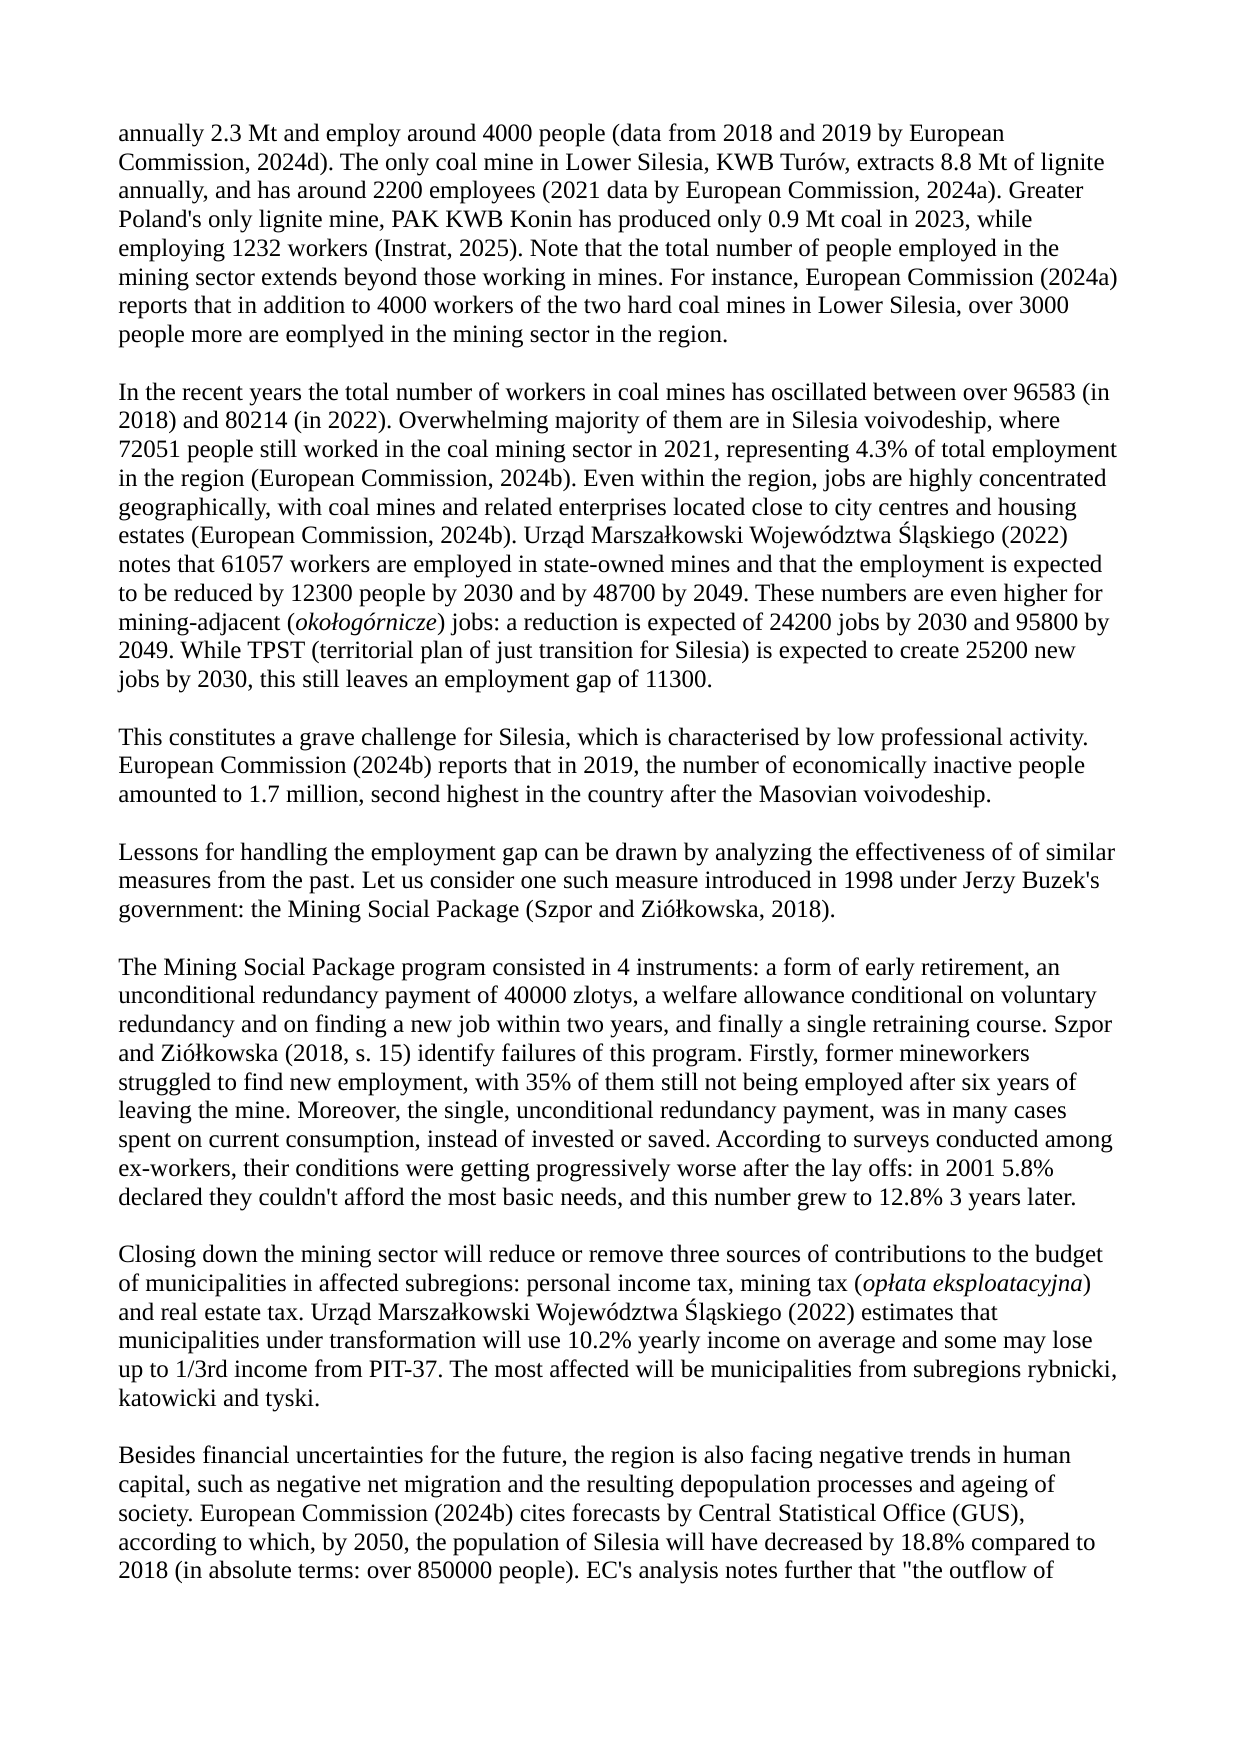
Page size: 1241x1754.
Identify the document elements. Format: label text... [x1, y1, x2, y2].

text Besides financial uncertainties for the future, the region is also facing negative trends in human capital, such as negative net migration and the resulting depopulation processes and ageing of society. European Commission (2024b) cites forecasts by Central Statistical Office (GUS), according to which, by 2050, the population of Silesia will have decreased by 18.8% compared to 2018 (in absolute terms: over 850000 people). EC's analysis notes further that "the outflow of [118, 1441, 1122, 1584]
text Closing down the mining sector will reduce or remove three sources of contributions to the budget of municipalities in affected subregions: personal income tax, mining tax (opłata eksploatacyjna) and real estate tax. Urząd Marszałkowski Województwa Śląskiego (2022) estimates that municipalities under transformation will use 10.2% yearly income on average and some may lose up to 1/3rd income from PIT-37. The most affected will be municipalities from subregions rybnicki, katowicki and tyski. [118, 1239, 1122, 1412]
text Lessons for handling the employment gap can be drawn by analyzing the effectiveness of of similar measures from the past. Let us consider one such measure introduced in 1998 under Jerzy Buzek's government: the Mining Social Package (Szpor and Ziółkowska, 2018). [118, 837, 1122, 923]
text This constitutes a grave challenge for Silesia, which is characterised by low professional activity. European Commission (2024b) reports that in 2019, the number of economically inactive people amounted to 1.7 million, second highest in the country after the Masovian voivodeship. [118, 722, 1122, 808]
text The Mining Social Package program consisted in 4 instruments: a form of early retirement, an unconditional redundancy payment of 40000 zlotys, a welfare allowance conditional on voluntary redundancy and on finding a new job within two years, and finally a single retraining course. Szpor and Ziółkowska (2018, s. 15) identify failures of this program. Firstly, former mineworkers struggled to find new employment, with 35% of them still not being employed after six years of leaving the mine. Moreover, the single, unconditional redundancy payment, was in many cases spent on current consumption, instead of invested or saved. According to surveys conducted among ex-workers, their conditions were getting progressively worse after the lay offs: in 2001 5.8% declared they couldn't afford the most basic needs, and this number grew to 12.8% 3 years later. [118, 952, 1122, 1211]
text In the recent years the total number of workers in coal mines has oscillated between over 96583 (in 2018) and 80214 (in 2022). Overwhelming majority of them are in Silesia voivodeship, where 72051 people still worked in the coal mining sector in 2021, representing 4.3% of total employment in the region (European Commission, 2024b). Even within the region, jobs are highly concentrated geographically, with coal mines and related enterprises located close to city centres and housing estates (European Commission, 2024b). Urząd Marszałkowski Województwa Śląskiego (2022) notes that 61057 workers are employed in state-owned mines and that the employment is expected to be reduced by 12300 people by 2030 and by 48700 by 2049. These numbers are even higher for mining-adjacent (okołogórnicze) jobs: a reduction is expected of 24200 jobs by 2030 and 95800 by 2049. While TPST (territorial plan of just transition for Silesia) is expected to create 25200 new jobs by 2030, this still leaves an employment gap of 11300. [118, 377, 1122, 693]
text annually 2.3 Mt and employ around 4000 people (data from 2018 and 2019 by European Commission, 2024d). The only coal mine in Lower Silesia, KWB Turów, extracts 8.8 Mt of lignite annually, and has around 2200 employees (2021 data by European Commission, 2024a). Greater Poland's only lignite mine, PAK KWB Konin has produced only 0.9 Mt coal in 2023, while employing 1232 workers (Instrat, 2025). Note that the total number of people employed in the mining sector extends beyond those working in mines. For instance, European Commission (2024a) reports that in addition to 4000 workers of the two hard coal mines in Lower Silesia, over 3000 people more are eomplyed in the mining sector in the region. [118, 118, 1122, 348]
